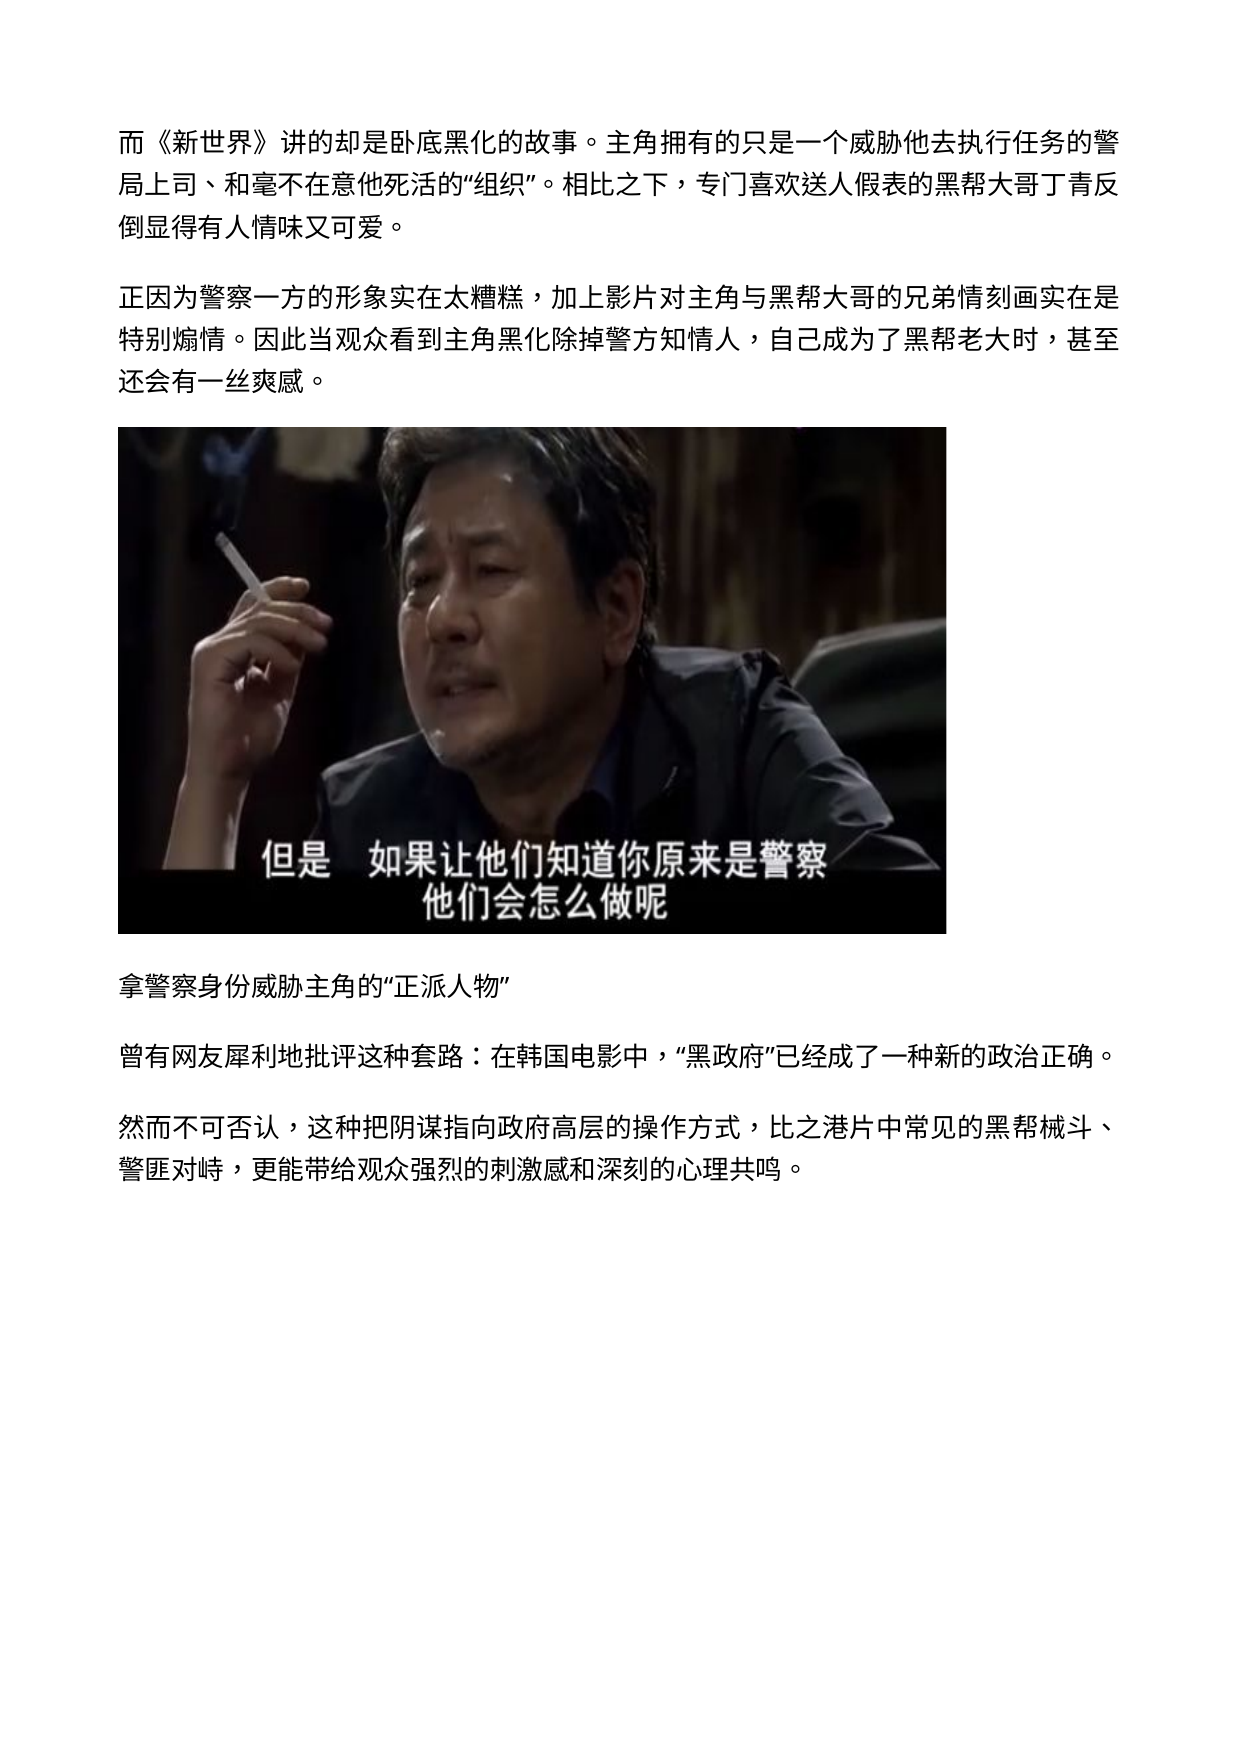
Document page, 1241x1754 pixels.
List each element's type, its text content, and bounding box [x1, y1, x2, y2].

text 然而不可否认，这种把阴谋指向政府高层的操作方式，比之港片中常见的黑帮械斗、警匪对峙，更能带给观众强烈的刺激感和深刻的心理共鸣。 [118, 1102, 1122, 1187]
text 正因为警察一方的形象实在太糟糕，加上影片对主角与黑帮大哥的兄弟情刻画实在是特别煽情。因此当观众看到主角黑化除掉警方知情人，自己成为了黑帮老大时，甚至还会有一丝爽感。 [118, 273, 1122, 399]
text 而《新世界》讲的却是卧底黑化的故事。主角拥有的只是一个威胁他去执行任务的警局上司、和毫不在意他死活的“组织”。相比之下，专门喜欢送人假表的黑帮大哥丁青反倒显得有人情味又可爱。 [118, 118, 1122, 245]
picture [118, 427, 947, 934]
text 曾有网友犀利地批评这种套路：在韩国电影中，“黑政府”已经成了一种新的政治正确。 [118, 1032, 1122, 1074]
text 拿警察身份威胁主角的“正派人物” [118, 962, 1122, 1004]
